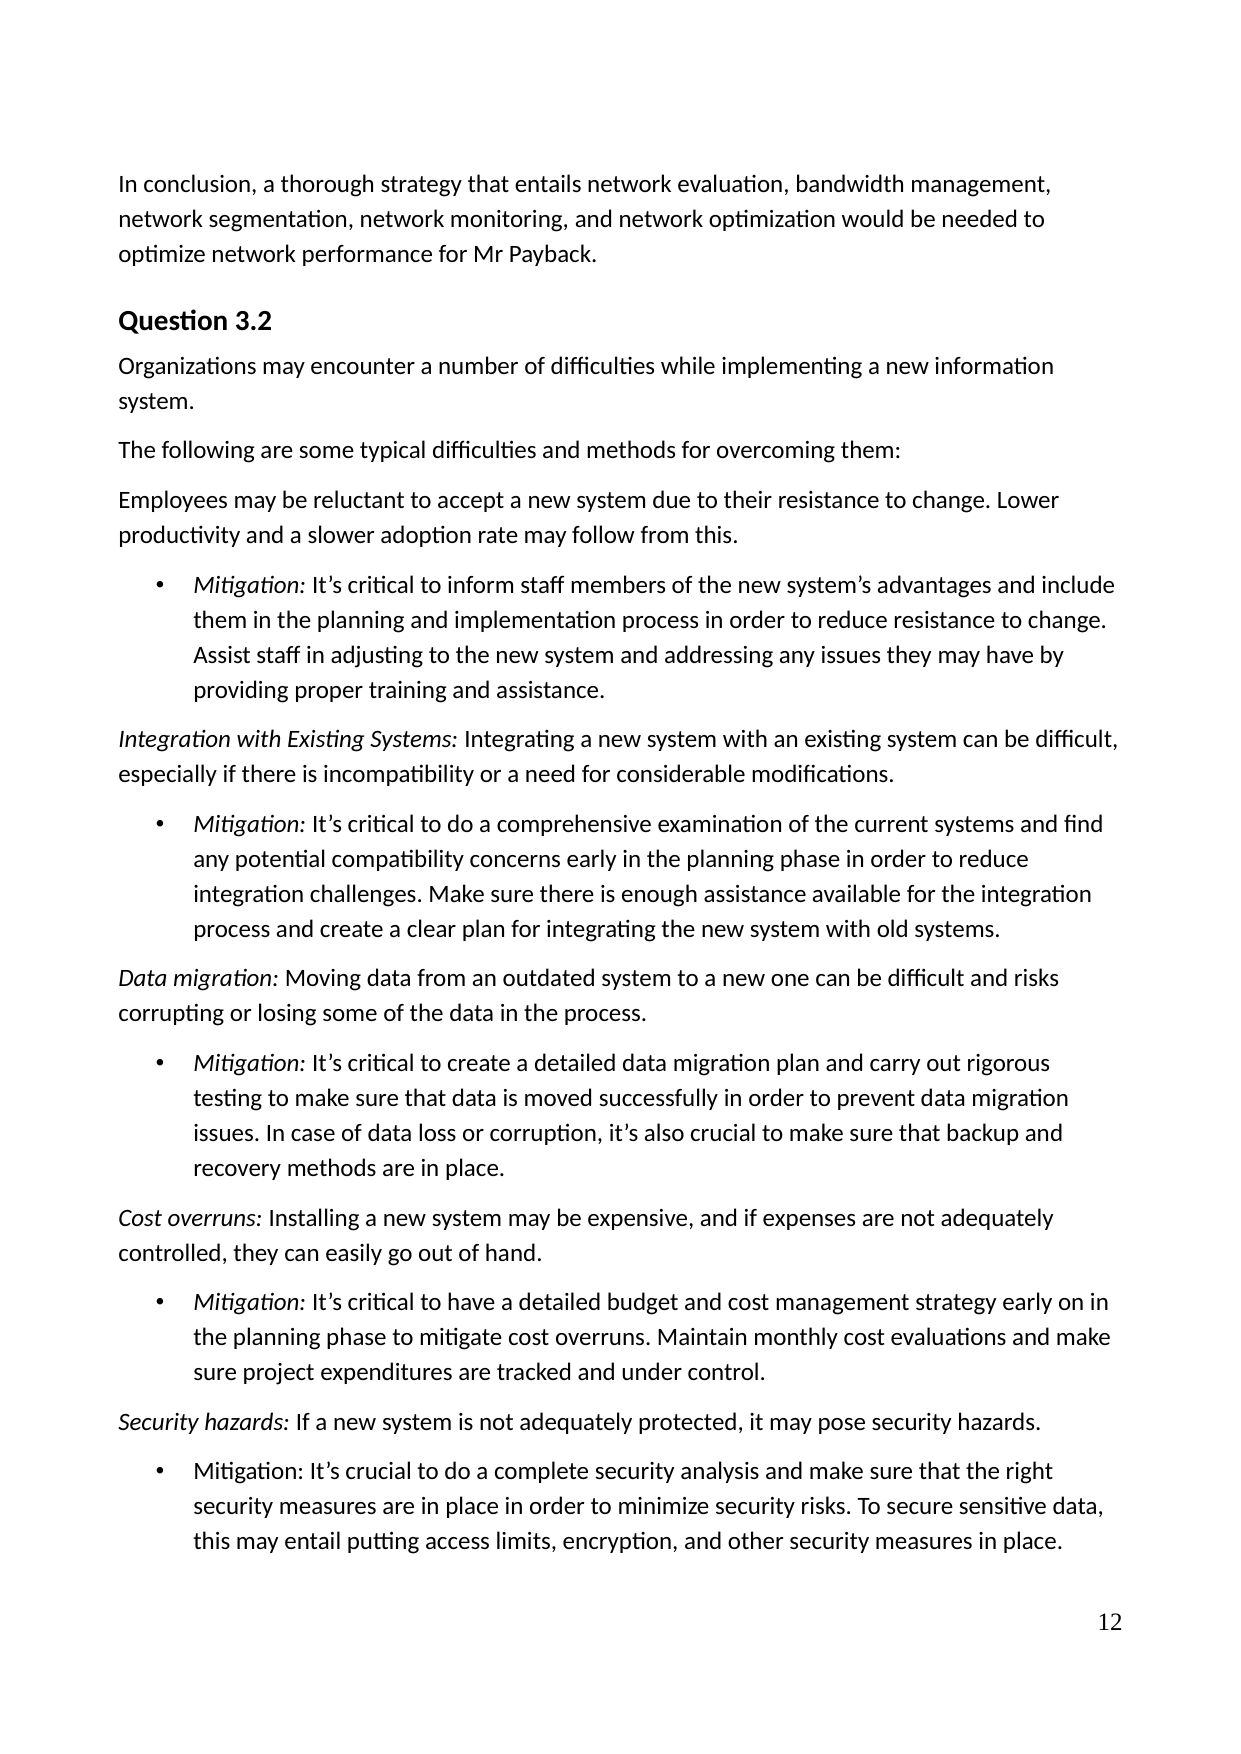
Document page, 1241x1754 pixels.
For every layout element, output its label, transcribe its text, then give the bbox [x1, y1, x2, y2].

list Mitigation: It’s critical to create a detailed data migration plan and carry out rigorous testing to make sure that data is moved successfully in order to prevent data migration issues. In case of data loss or corruption, it’s also crucial to make sure that backup and recovery methods are in place. [156, 1047, 1122, 1183]
subtitle Question 3.2 [118, 302, 1122, 337]
text The following are some typical difficulties and methods for overcoming them: [118, 434, 1122, 465]
text Integration with Existing Systems: Integrating a new system with an existing system can be difficult, especially if there is incompatibility or a need for considerable modifications. [118, 723, 1122, 789]
text In conclusion, a thorough strategy that entails network evaluation, bandwidth management, network segmentation, network monitoring, and network optimization would be needed to optimize network performance for Mr Payback. [118, 168, 1122, 268]
text Cost overruns: Installing a new system may be expensive, and if expenses are not adequately controlled, they can easily go out of hand. [118, 1202, 1122, 1267]
list Mitigation: It’s critical to do a comprehensive examination of the current systems and find any potential compatibility concerns early in the planning phase in order to reduce integration challenges. Make sure there is enough assistance available for the integration process and create a clear plan for integrating the new system with old systems. [156, 808, 1122, 943]
list Mitigation: It’s critical to inform staff members of the new system’s advantages and include them in the planning and implementation process in order to reduce resistance to change. Assist staff in adjusting to the new system and addressing any issues they may have by providing proper training and assistance. [156, 569, 1122, 704]
text Employees may be reluctant to accept a new system due to their resistance to change. Lower productivity and a slower adoption rate may follow from this. [118, 484, 1122, 550]
list Mitigation: It’s critical to have a detailed budget and cost management strategy early on in the planning phase to mitigate cost overruns. Maintain monthly cost evaluations and make sure project expenditures are tracked and under control. [156, 1286, 1122, 1387]
list Mitigation: It’s crucial to do a complete security analysis and make sure that the right security measures are in place in order to minimize security risks. To secure sensitive data, this may entail putting access limits, encryption, and other security measures in place. [156, 1455, 1122, 1556]
text Security hazards: If a new system is not adequately protected, it may pose security hazards. [118, 1406, 1122, 1436]
text Data migration: Moving data from an outdated system to a new one can be difficult and risks corrupting or losing some of the data in the process. [118, 962, 1122, 1028]
text Organizations may encounter a number of difficulties while implementing a new information system. [118, 350, 1122, 416]
